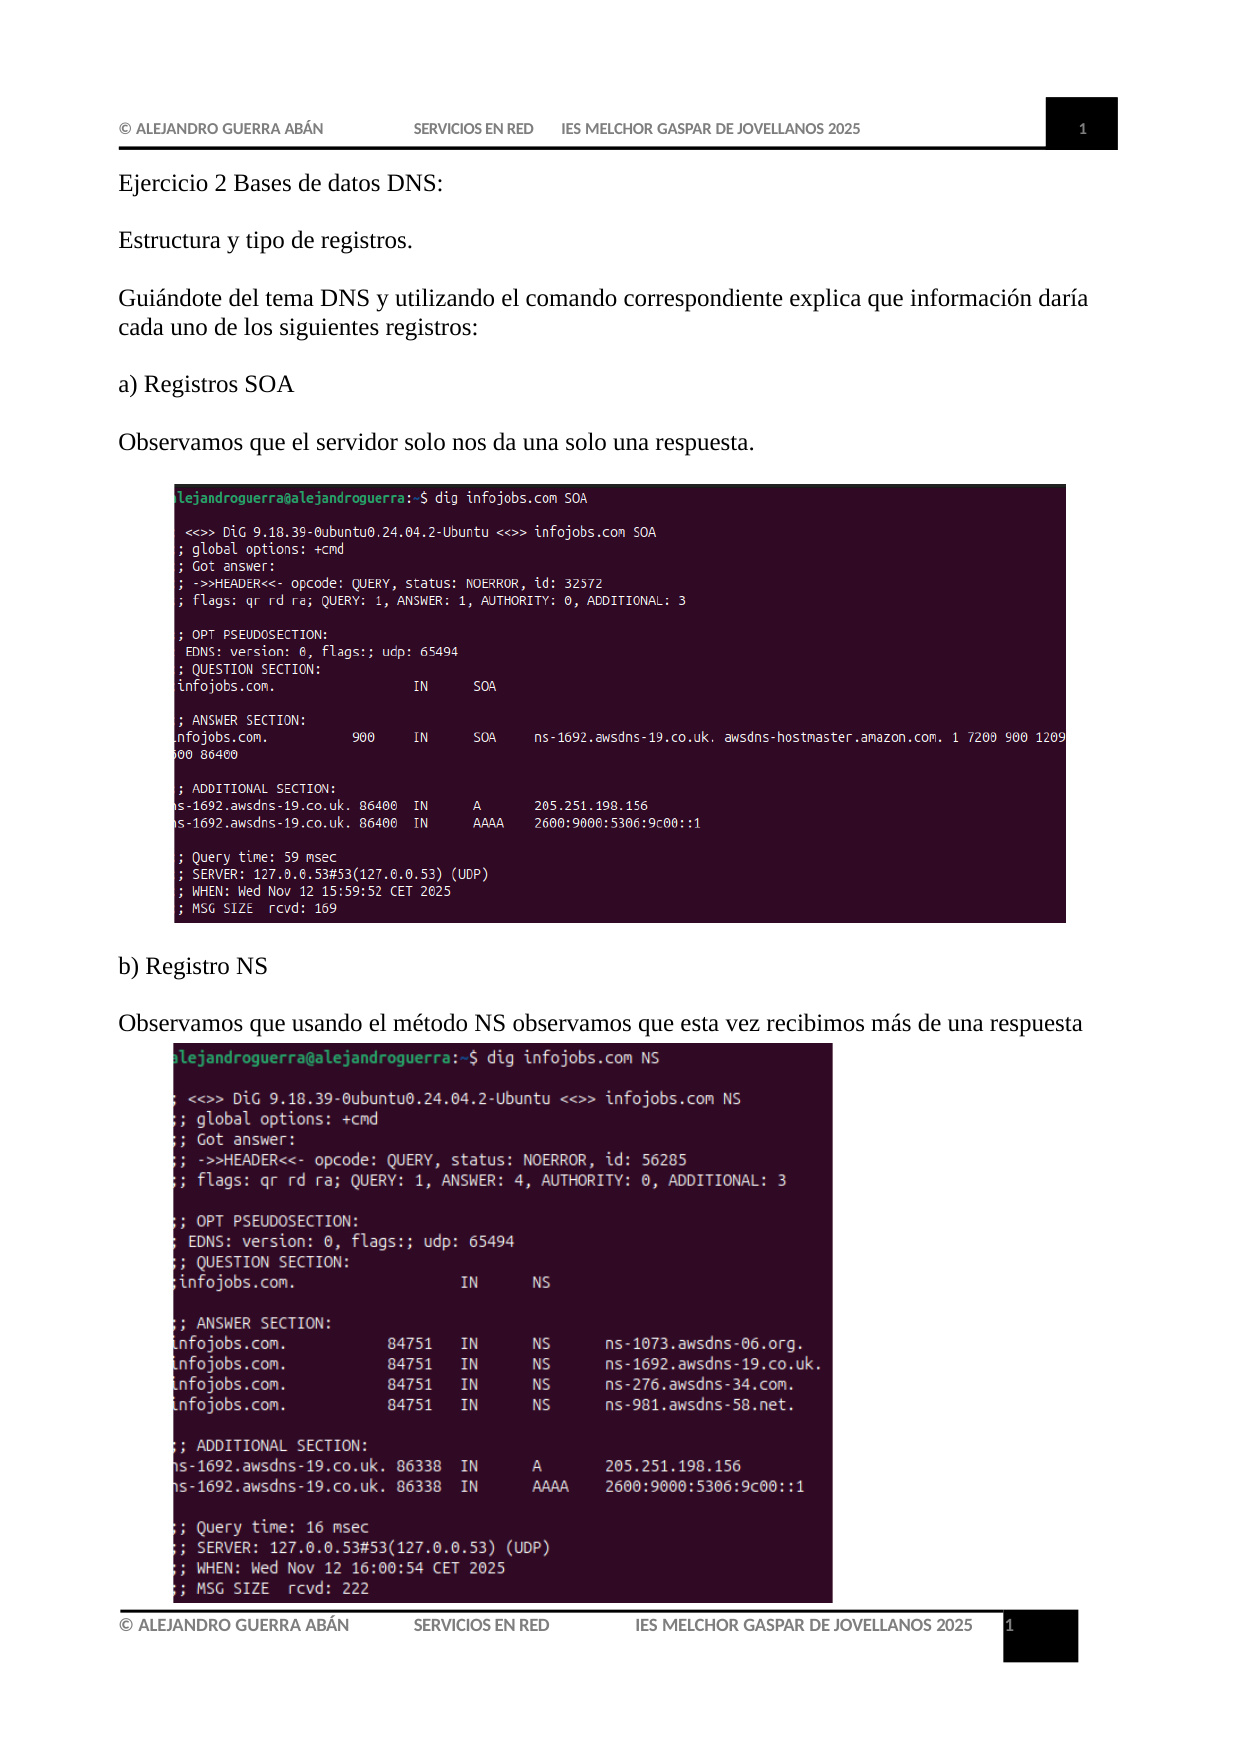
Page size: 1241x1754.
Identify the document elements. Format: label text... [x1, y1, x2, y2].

text a) Registros SOA [118, 369, 1122, 398]
picture [174, 484, 1066, 923]
text Observamos que el servidor solo nos da una solo una respuesta. [118, 427, 1122, 455]
text Ejercicio 2 Bases de datos DNS: [118, 168, 1122, 197]
text Estructura y tipo de registros. [118, 225, 1122, 254]
text Guiándote del tema DNS y utilizando el comando correspondiente explica que información daría cada uno de los siguientes registros: [118, 283, 1122, 340]
text b) Registro NS [118, 951, 1122, 980]
text Observamos que usando el método NS observamos que esta vez recibimos más de una respuesta [118, 1008, 1122, 1037]
picture [173, 1043, 833, 1603]
